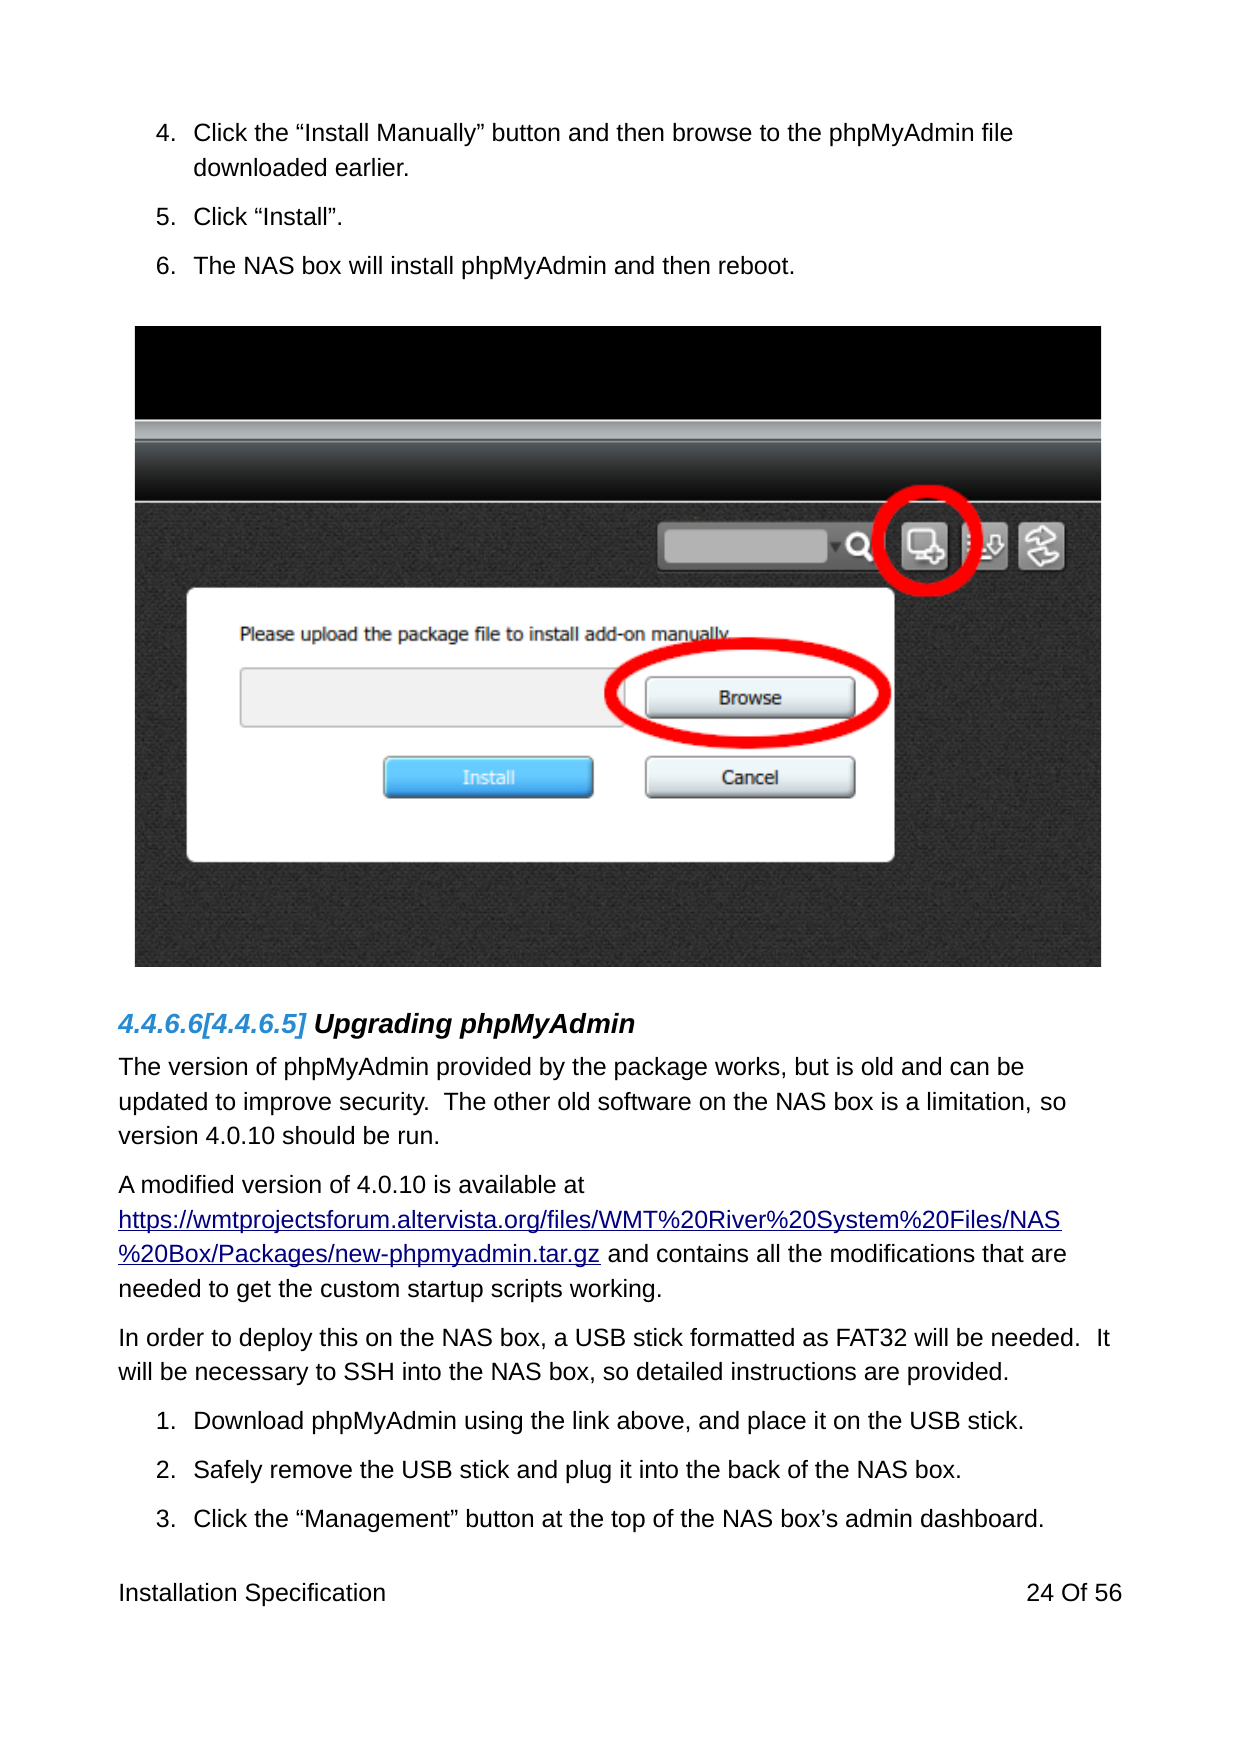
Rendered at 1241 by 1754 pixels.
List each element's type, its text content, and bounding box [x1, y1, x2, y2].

subtitle Upgrading phpMyAdmin [118, 1008, 1122, 1039]
list Download phpMyAdmin using the link above, and place it on the USB stick. [156, 1406, 1122, 1435]
list The NAS box will install phpMyAdmin and then reboot. [156, 251, 1122, 279]
list Click the “Install Manually” button and then browse to the phpMyAdmin file downloaded earlier. [156, 118, 1122, 181]
text The version of phpMyAdmin provided by the package works, but is old and can be updated to improve security. The other old software on the NAS box is a limitation, so version 4.0.10 should be run. [118, 1052, 1122, 1150]
list Click “Install”. [156, 202, 1122, 230]
list Safely remove the USB stick and plug it into the back of the NAS box. [156, 1455, 1122, 1484]
text In order to deploy this on the NAS box, a USB stick formatted as FAT32 will be needed. It will be necessary to SSH into the NAS box, so detailed instructions are provided. [118, 1323, 1122, 1386]
text A modified version of 4.0.10 is available at https://wmtprojectsforum.altervista.org/files/WMT%20River%20System%20Files/NAS%20Box/Packages/new-phpmyadmin.tar.gz and contains all the modifications that are needed to get the custom startup scripts working. [118, 1170, 1122, 1302]
picture [134, 326, 1102, 967]
list Click the “Management” button at the top of the NAS box’s admin dashboard. [156, 1504, 1122, 1533]
